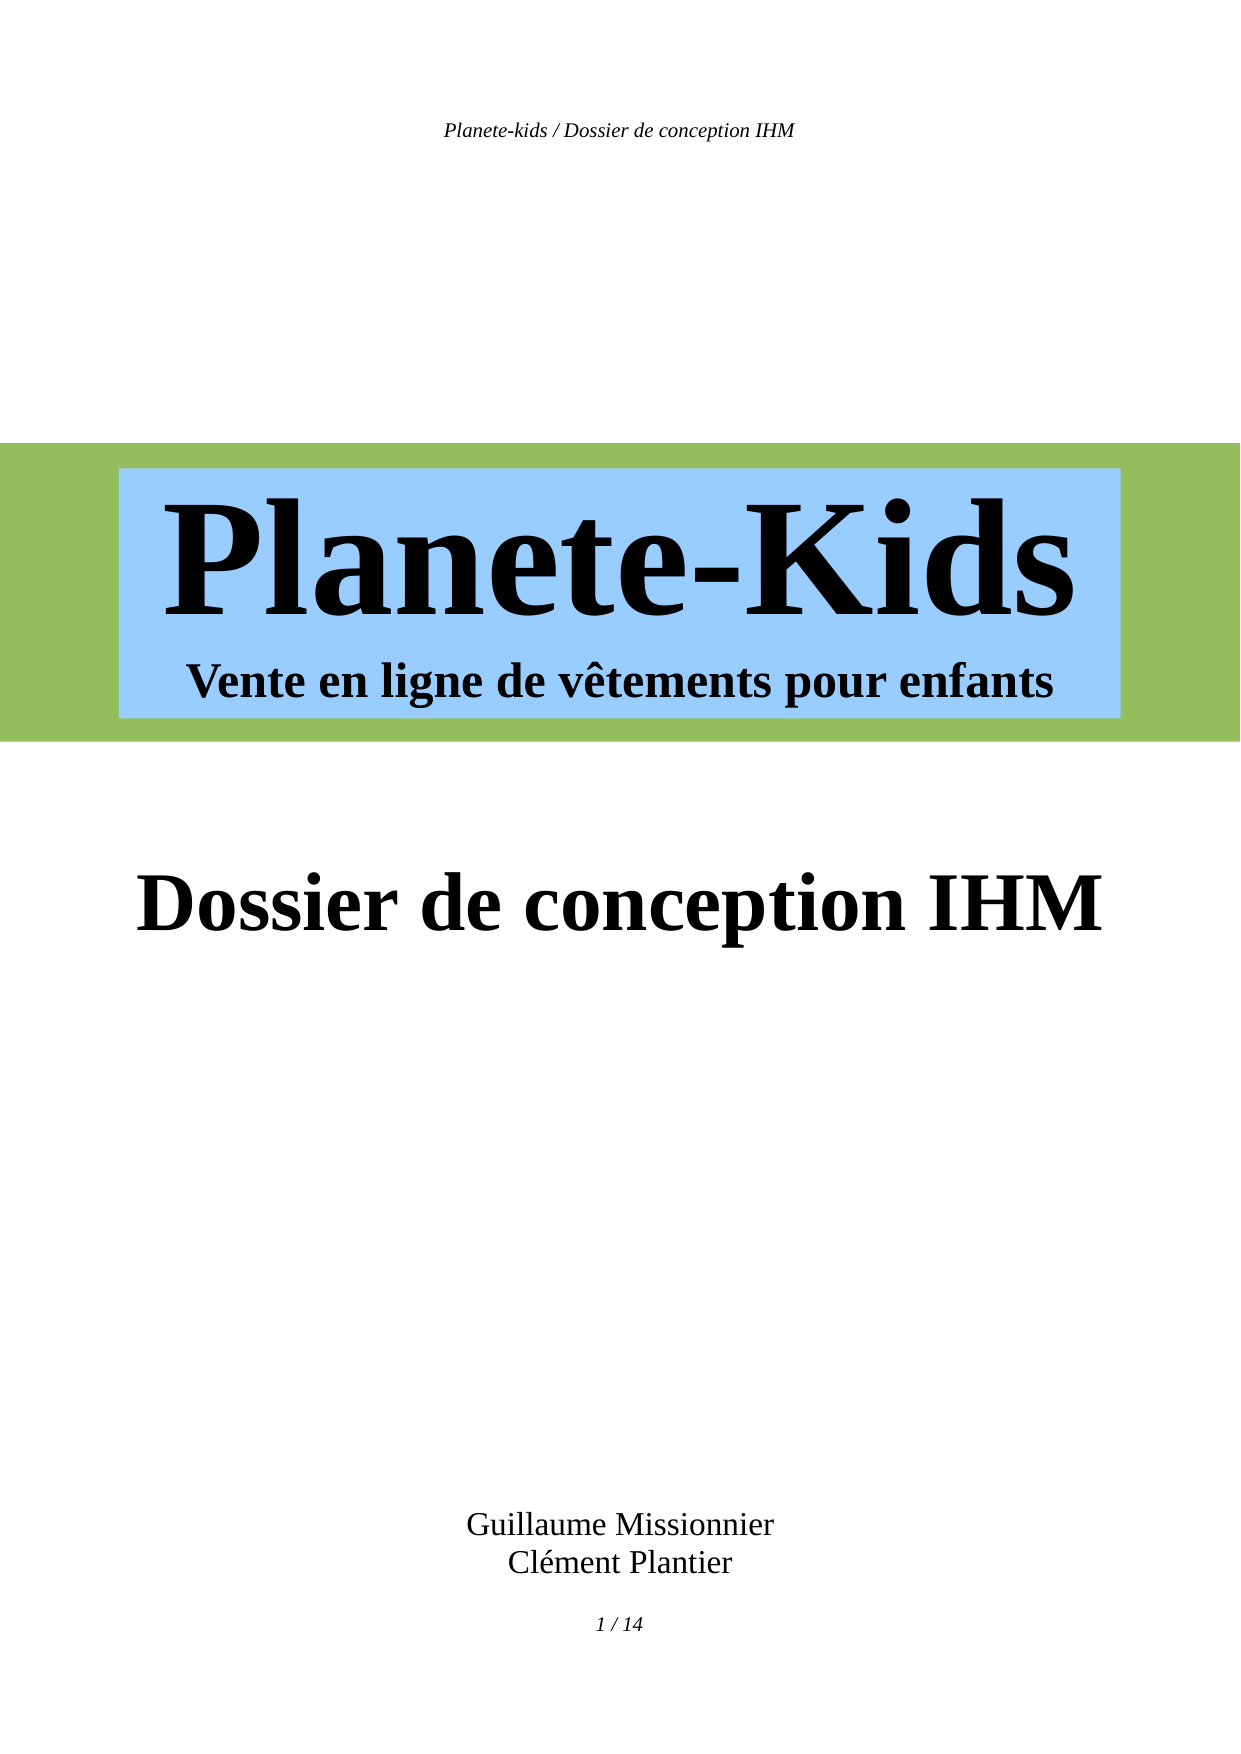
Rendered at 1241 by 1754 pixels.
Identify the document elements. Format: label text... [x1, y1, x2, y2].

text Dossier de conception IHM [118, 852, 1122, 948]
text Guillaume Missionnier [118, 1504, 1122, 1542]
text Clément Plantier [118, 1542, 1122, 1580]
